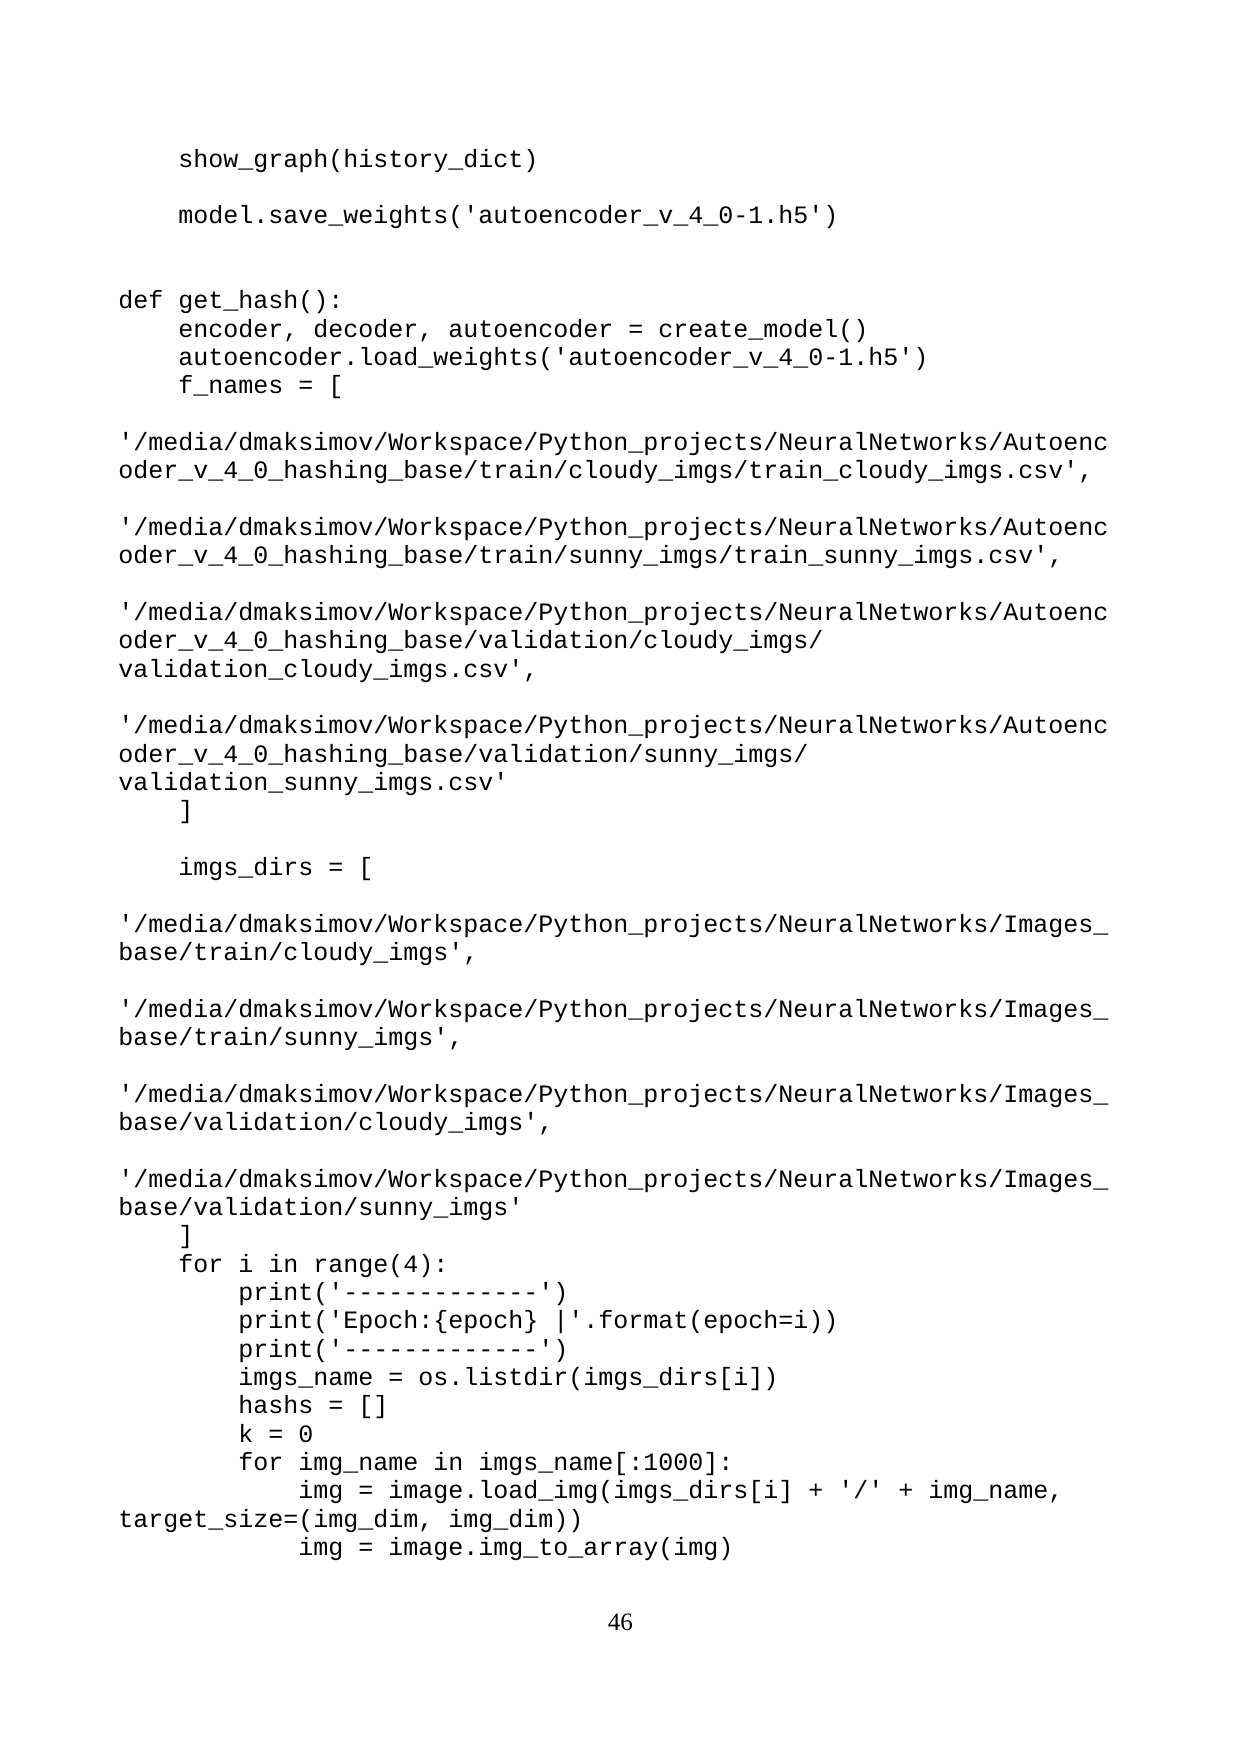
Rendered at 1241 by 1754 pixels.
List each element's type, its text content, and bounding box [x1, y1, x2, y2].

text show_graph(history_dict) model.save_weights('autoencoder_v_4_0-1.h5') def get_hash(): encoder, decoder, autoencoder = create_model() autoencoder.load_weights('autoencoder_v_4_0-1.h5') f_names = [ '/media/dmaksimov/Workspace/Python_projects/NeuralNetworks/Autoencoder_v_4_0_hashing_base/train/cloudy_imgs/train_cloudy_imgs.csv', '/media/dmaksimov/Workspace/Python_projects/NeuralNetworks/Autoencoder_v_4_0_hashing_base/train/sunny_imgs/train_sunny_imgs.csv', '/media/dmaksimov/Workspace/Python_projects/NeuralNetworks/Autoencoder_v_4_0_hashing_base/validation/cloudy_imgs/validation_cloudy_imgs.csv', '/media/dmaksimov/Workspace/Python_projects/NeuralNetworks/Autoencoder_v_4_0_hashing_base/validation/sunny_imgs/validation_sunny_imgs.csv' ] imgs_dirs = [ '/media/dmaksimov/Workspace/Python_projects/NeuralNetworks/Images_base/train/cloudy_imgs', '/media/dmaksimov/Workspace/Python_projects/NeuralNetworks/Images_base/train/sunny_imgs', '/media/dmaksimov/Workspace/Python_projects/NeuralNetworks/Images_base/validation/cloudy_imgs', '/media/dmaksimov/Workspace/Python_projects/NeuralNetworks/Images_base/validation/sunny_imgs' ] for i in range(4): print('-------------') print('Epoch:{epoch} |'.format(epoch=i)) print('-------------') imgs_name = os.listdir(imgs_dirs[i]) hashs = [] k = 0 for img_name in imgs_name[:1000]: img = image.load_img(imgs_dirs[i] + '/' + img_name, target_size=(img_dim, img_dim)) img = image.img_to_array(img) [118, 118, 1122, 1563]
